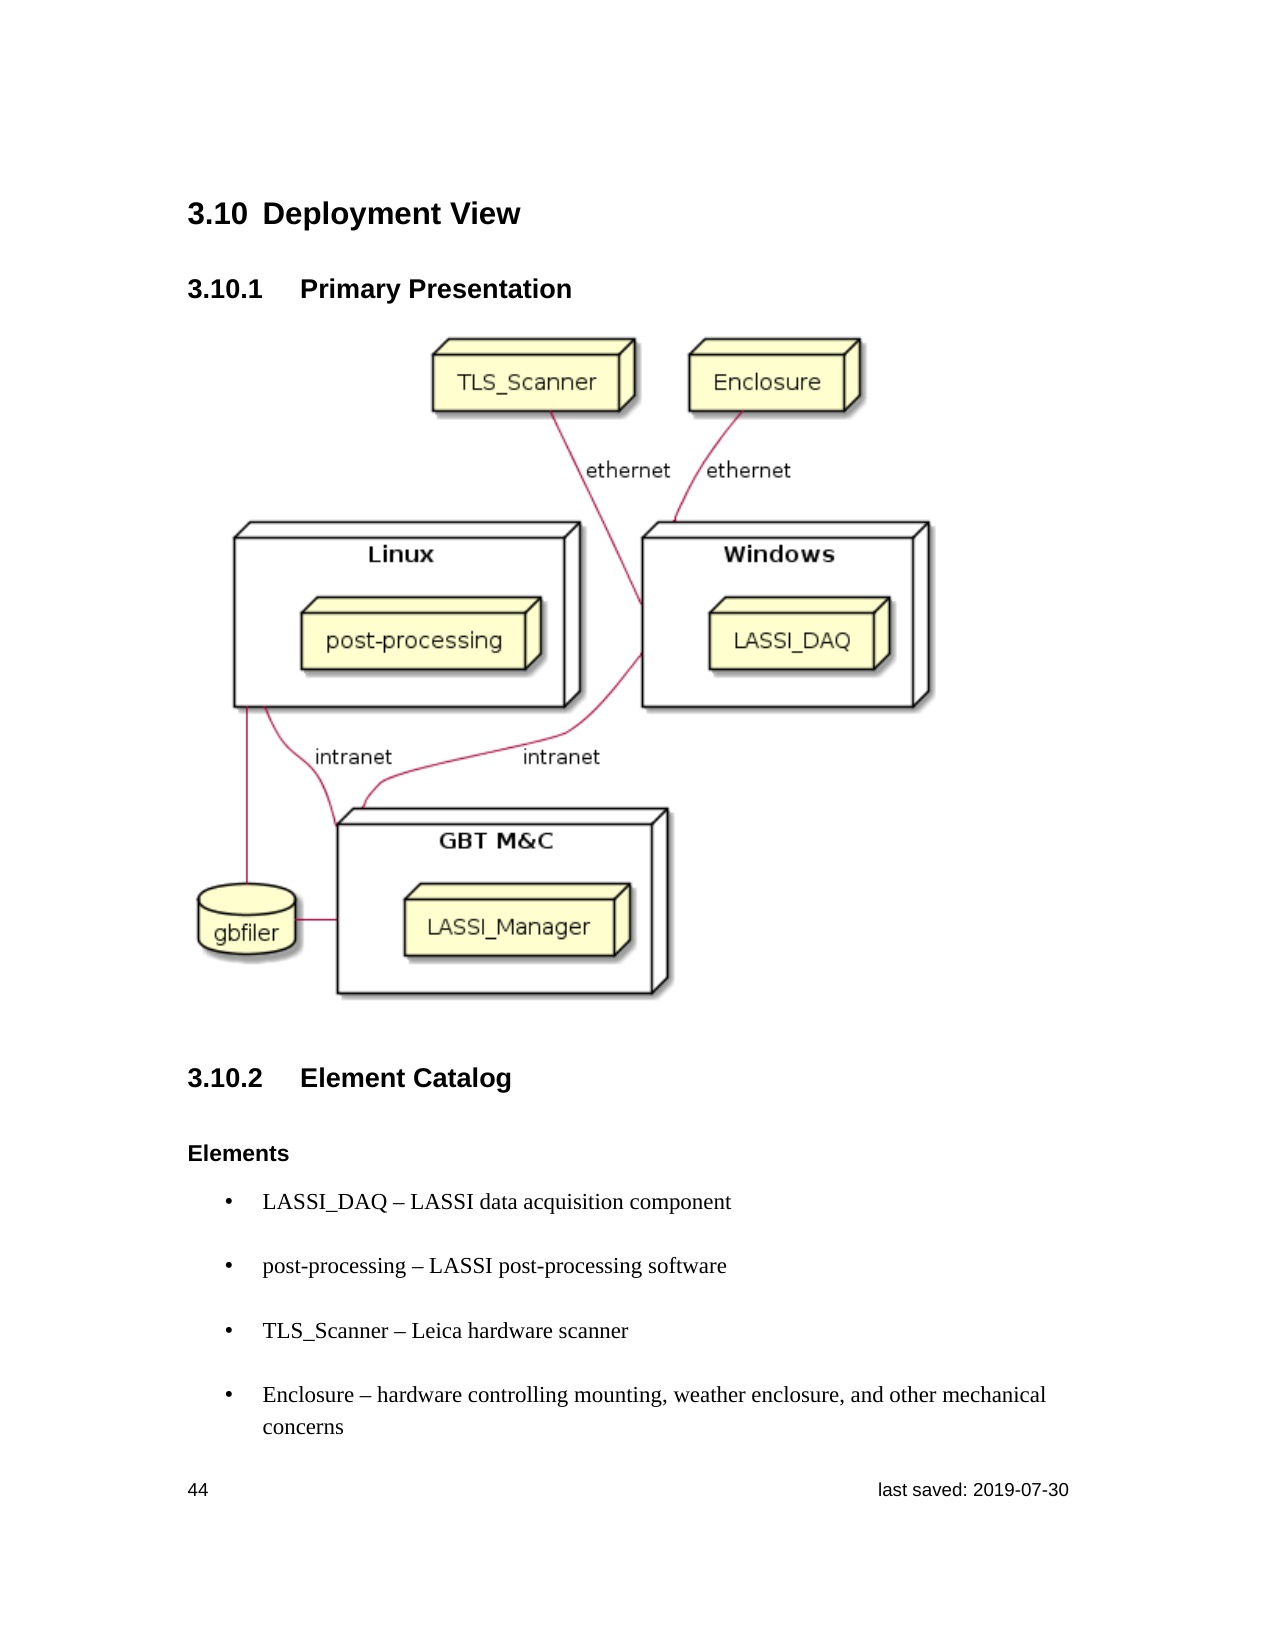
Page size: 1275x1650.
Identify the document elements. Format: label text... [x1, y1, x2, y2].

subtitle Element Catalog [187, 1058, 1087, 1093]
list post-processing – LASSI post-processing software [225, 1247, 1087, 1279]
text Elements [187, 1131, 1087, 1166]
subtitle Primary Presentation [187, 269, 1087, 304]
list Enclosure – hardware controlling mounting, weather enclosure, and other mechanical concerns [225, 1377, 1087, 1439]
list TLS_Scanner – Leica hardware scanner [225, 1312, 1087, 1343]
picture [187, 327, 961, 1010]
subtitle Deployment View [187, 192, 1087, 231]
list LASSI_DAQ – LASSI data acquisition component [225, 1183, 1087, 1214]
